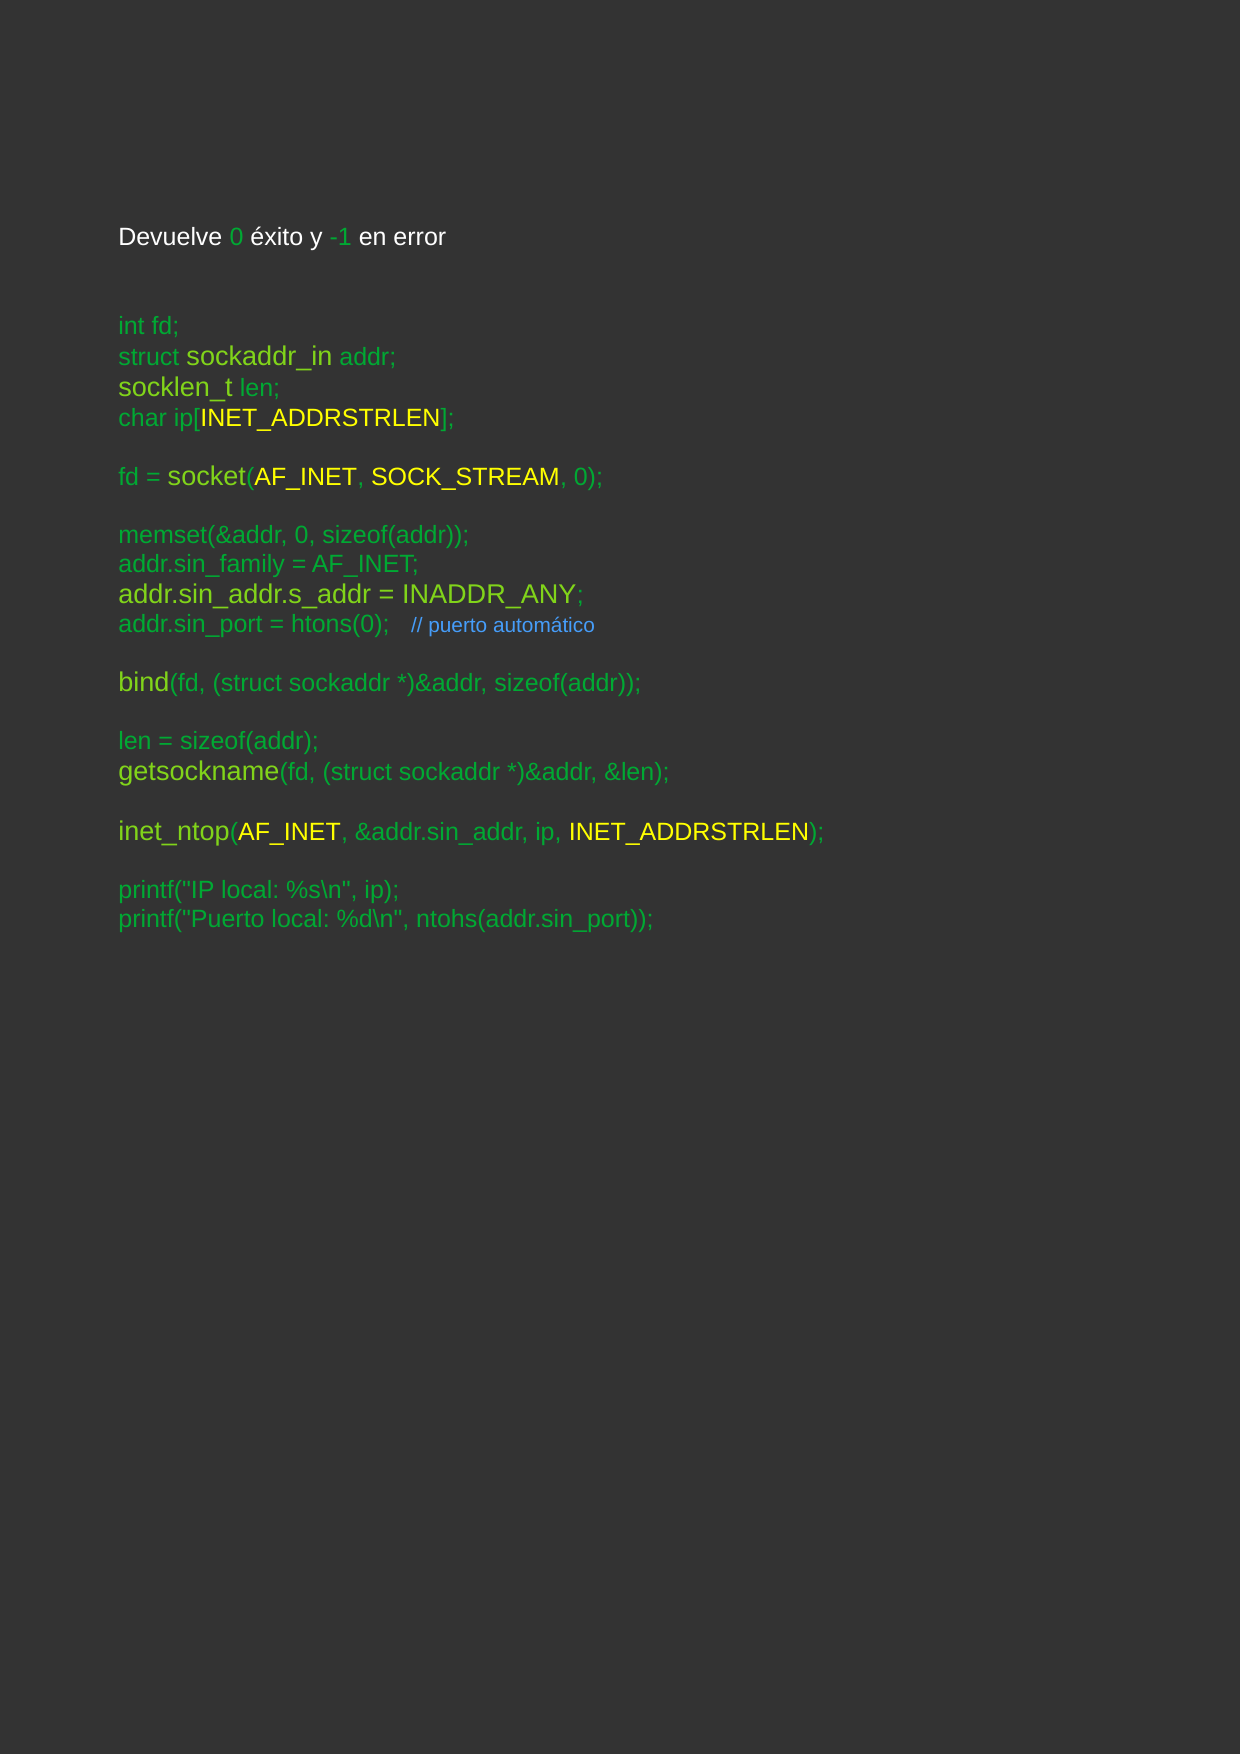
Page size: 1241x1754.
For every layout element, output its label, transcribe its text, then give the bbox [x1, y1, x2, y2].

text int fd; struct sockaddr_in addr; socklen_t len; char ip[INET_ADDRSTRLEN]; fd = socket(AF_INET, SOCK_STREAM, 0); memset(&addr, 0, sizeof(addr)); addr.sin_family = AF_INET; addr.sin_addr.s_addr = INADDR_ANY; addr.sin_port = htons(0); // puerto automático bind(fd, (struct sockaddr *)&addr, sizeof(addr)); len = sizeof(addr); getsockname(fd, (struct sockaddr *)&addr, &len); inet_ntop(AF_INET, &addr.sin_addr, ip, INET_ADDRSTRLEN); printf("IP local: %s\n", ip); printf("Puerto local: %d\n", ntohs(addr.sin_port)); [118, 311, 1122, 961]
text Devuelve 0 éxito y -1 en error [118, 222, 1122, 251]
